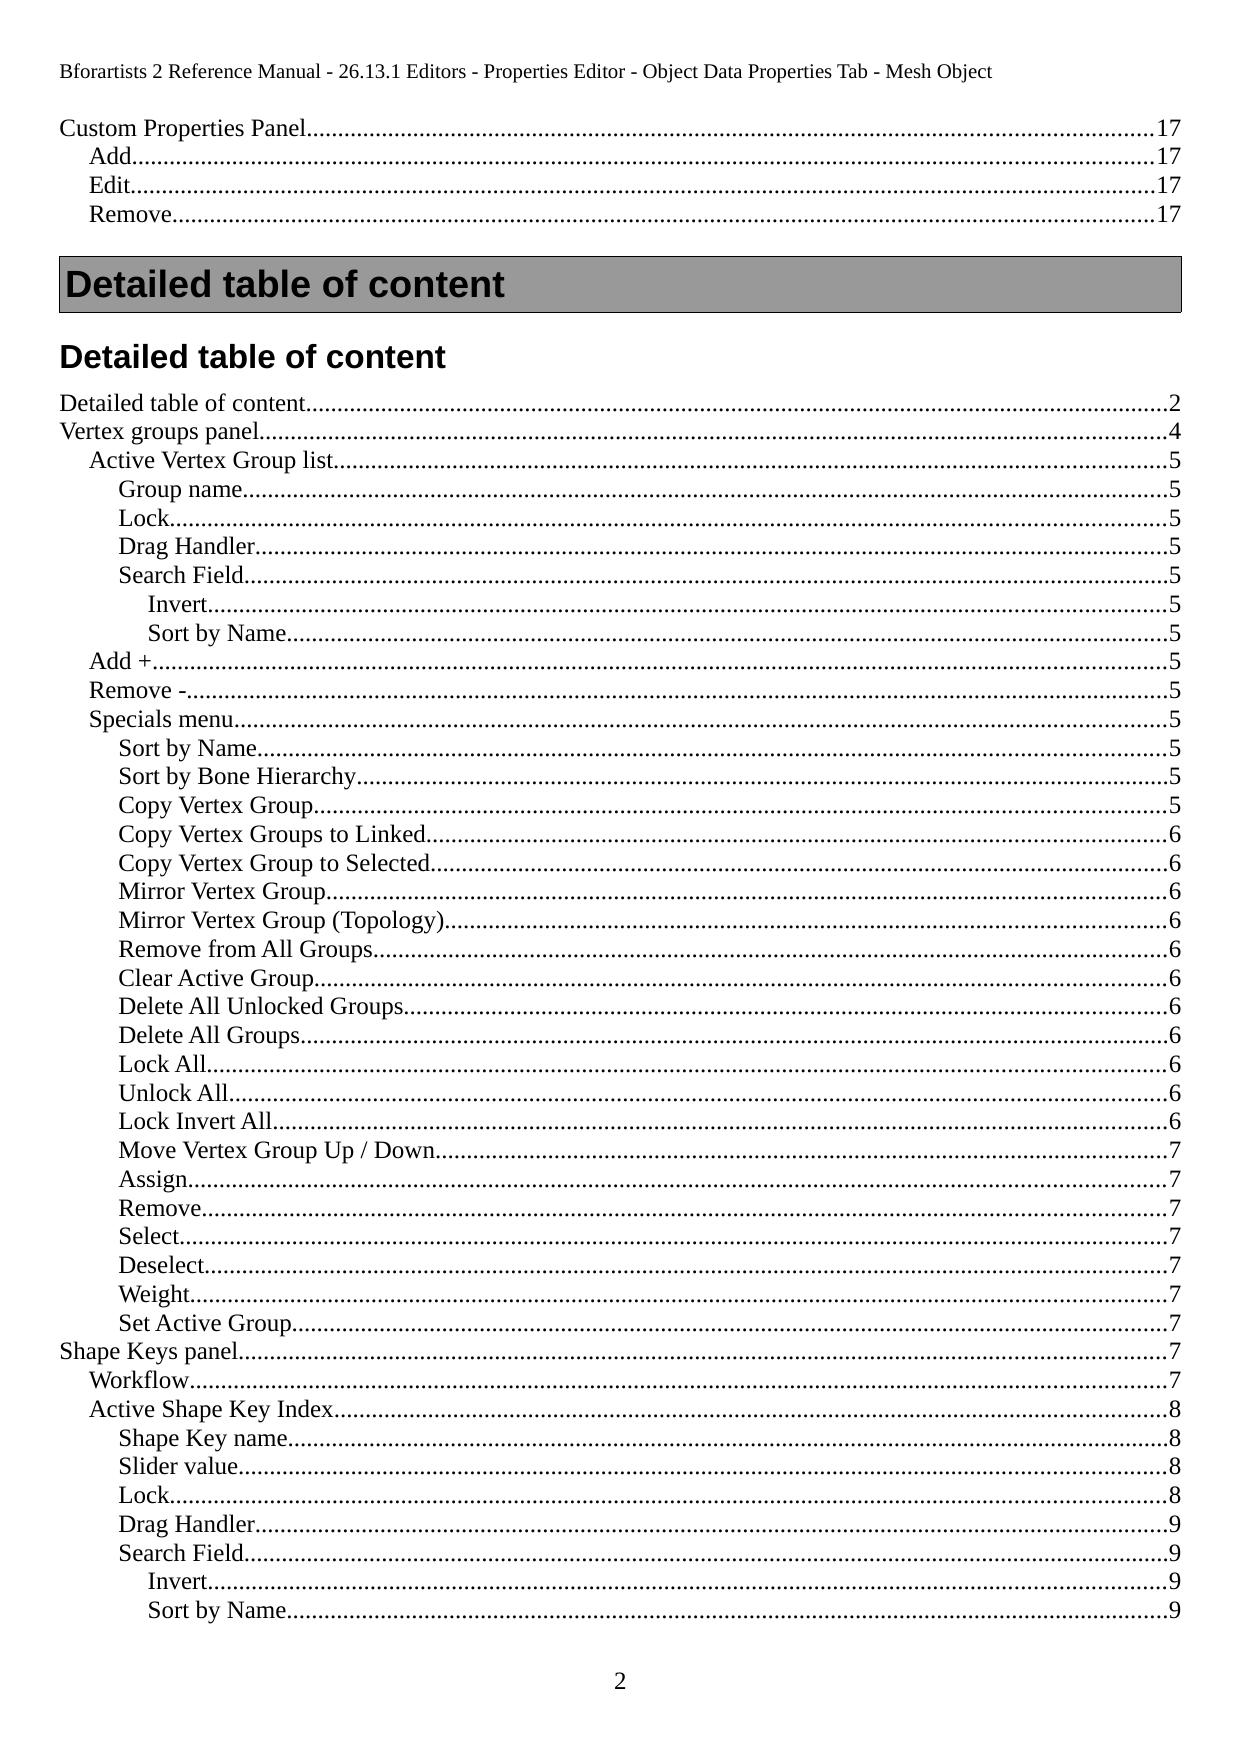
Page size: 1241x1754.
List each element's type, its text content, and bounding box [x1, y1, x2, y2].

text Mirror Vertex Group (Topology) 6 [118, 905, 1181, 934]
text Lock All 6 [118, 1049, 1181, 1078]
text Active Vertex Group list 5 [88, 445, 1181, 474]
text Detailed table of content 2 [59, 388, 1181, 416]
text Copy Vertex Groups to Linked 6 [118, 819, 1181, 848]
text Weight 7 [118, 1279, 1181, 1308]
text Remove 7 [118, 1193, 1181, 1221]
text Sort by Bone Hierarchy 5 [118, 761, 1181, 790]
text Delete All Groups 6 [118, 1020, 1181, 1049]
text Move Vertex Group Up / Down 7 [118, 1135, 1181, 1164]
text Mirror Vertex Group 6 [118, 876, 1181, 905]
text Invert 9 [147, 1566, 1181, 1595]
text Lock 8 [118, 1480, 1181, 1509]
text Workflow 7 [88, 1365, 1181, 1394]
text Specials menu 5 [88, 704, 1181, 733]
text Clear Active Group 6 [118, 963, 1181, 991]
text Lock 5 [118, 503, 1181, 531]
subtitle Detailed table of content [59, 337, 1181, 375]
text Add + 5 [88, 646, 1181, 675]
text Vertex groups panel 4 [59, 416, 1181, 445]
text Shape Key name 8 [118, 1423, 1181, 1451]
text Remove - 5 [88, 675, 1181, 704]
text Add 17 [88, 141, 1181, 170]
text Sort by Name 5 [118, 733, 1181, 761]
text Drag Handler 5 [118, 531, 1181, 560]
text Set Active Group 7 [118, 1308, 1181, 1336]
text Slider value 8 [118, 1451, 1181, 1480]
text Active Shape Key Index 8 [88, 1394, 1181, 1423]
text Copy Vertex Group to Selected 6 [118, 848, 1181, 876]
text Select 7 [118, 1221, 1181, 1250]
text Custom Properties Panel 17 [59, 113, 1181, 141]
text Edit 17 [88, 170, 1181, 199]
text Copy Vertex Group 5 [118, 790, 1181, 819]
text Search Field 5 [118, 560, 1181, 589]
text Invert 5 [147, 589, 1181, 618]
text Sort by Name 5 [147, 618, 1181, 646]
text Delete All Unlocked Groups 6 [118, 991, 1181, 1020]
text Deselect 7 [118, 1250, 1181, 1279]
text Shape Keys panel 7 [59, 1336, 1181, 1365]
text Drag Handler 9 [118, 1509, 1181, 1538]
text Remove 17 [88, 199, 1181, 228]
table_header Detailed table of content [60, 257, 1181, 312]
text Unlock All 6 [118, 1078, 1181, 1106]
text Search Field 9 [118, 1538, 1181, 1566]
text Group name 5 [118, 474, 1181, 503]
text Assign 7 [118, 1164, 1181, 1193]
text Remove from All Groups 6 [118, 934, 1181, 963]
text Lock Invert All 6 [118, 1106, 1181, 1135]
text Sort by Name 9 [147, 1595, 1181, 1624]
